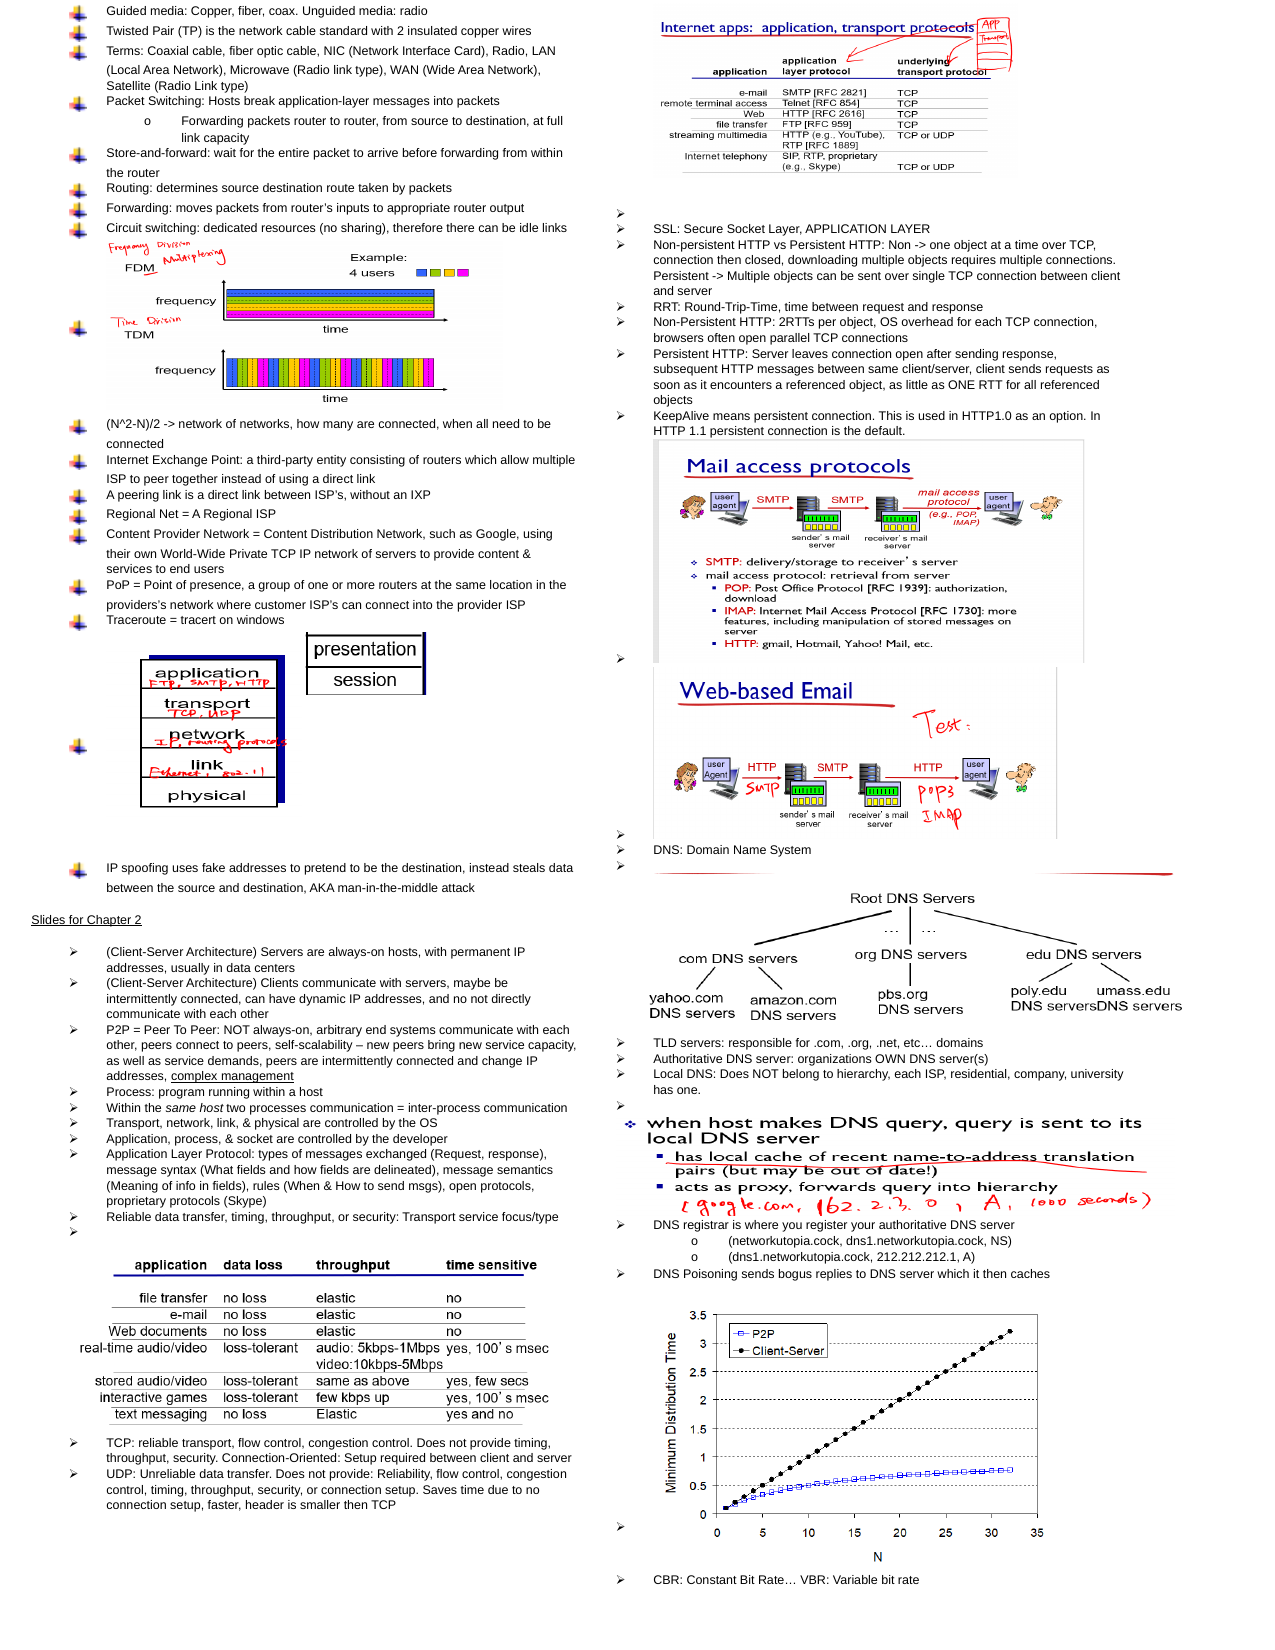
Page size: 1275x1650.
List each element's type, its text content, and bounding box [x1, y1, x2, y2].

list Routing: determines source destination route taken by packets [69, 181, 578, 200]
list Process: program running within a host [69, 1084, 578, 1099]
picture [69, 613, 87, 631]
list Regional Net = A Regional ISP [69, 507, 578, 526]
picture [69, 488, 87, 505]
list (Client-Server Architecture) Servers are always-on hosts, with permanent IP addresses, usually in data centers [69, 944, 578, 974]
list (dns1.networkutopia.cock, 212.212.212.1, A) [691, 1250, 1125, 1265]
list Authoritative DNS server: organizations OWN DNS server(s) [616, 1051, 1125, 1066]
picture [653, 667, 1058, 839]
picture [69, 578, 87, 596]
list KeepAlive means persistent connection. This is used in HTTP1.0 as an option. In HTTP 1.1 persistent connection is the default. [616, 408, 1125, 438]
list Non-Persistent HTTP: 2RTTs per object, OS overhead for each TCP connection, browsers often open parallel TCP connections [616, 315, 1125, 345]
list DNS Poisoning sends bogus replies to DNS server which it then caches [616, 1267, 1125, 1281]
picture [653, 439, 1085, 663]
list CBR: Constant Bit Rate… VBR: Variable bit rate [616, 1572, 1125, 1587]
picture [69, 737, 87, 755]
list DNS: Domain Name System [616, 843, 1125, 857]
list Application Layer Protocol: types of messages exchanged (Request, response), message syntax (What fields and how fields are delineated), message semantics (Meaning of info in fields), rules (When & How to send msgs), open protocols, proprietary protocols (Skype) [69, 1147, 578, 1208]
picture [69, 146, 87, 164]
list Transport, network, link, & physical are controlled by the OS [69, 1116, 578, 1130]
picture [69, 453, 87, 470]
list Guided media: Copper, fiber, coax. Unguided media: radio [87, 4, 578, 22]
list Forwarding packets router to router, from source to destination, at full link capacity [144, 114, 578, 145]
picture [69, 182, 87, 199]
picture [106, 240, 504, 410]
list (N^2-N)/2 -> network of networks, how many are connected, when all need to be connected [69, 417, 578, 451]
picture [653, 3, 1018, 178]
picture [69, 24, 87, 42]
picture [68, 1240, 559, 1435]
list A peering link is a direct link between ISP’s, without an IXP [69, 487, 578, 506]
list Terms: Coaxial cable, fiber optic cable, NIC (Network Interface Card), Radio, LAN (Local Area Network), Microwave (Radio link type), WAN (Wide Area Network), Satellite (Radio Link type) [69, 43, 578, 93]
list Reliable data transfer, timing, throughput, or security: Transport service focus/type [69, 1209, 578, 1224]
picture [69, 95, 87, 112]
list Circuit switching: dedicated resources (no sharing), therefore there can be idle links [87, 221, 578, 239]
list TLD servers: responsible for .com, .org, .net, etc… domains [616, 1036, 1125, 1050]
picture [69, 319, 87, 337]
list Forwarding: moves packets from router’s inputs to appropriate router output [87, 201, 578, 219]
picture [69, 201, 87, 219]
list UDP: Unreliable data transfer. Does not provide: Reliability, flow control, congestion control, timing, throughput, security, or connection setup. Saves time due to no connection setup, faster, header is smaller then TCP [69, 1467, 578, 1512]
picture [69, 861, 87, 879]
list Persistent HTTP: Server leaves connection open after sending response, subsequent HTTP messages between same client/server, client sends requests as soon as it encounters a referenced object, as little as ONE RTT for all referenced objects [616, 346, 1125, 407]
picture [69, 418, 87, 435]
picture [69, 221, 87, 239]
list PoP = Point of presence, a group of one or more routers at the same location in the providers’s network where customer ISP’s can connect into the provider ISP [69, 578, 578, 612]
list Internet Exchange Point: a third-party entity consisting of routers which allow multiple ISP to peer together instead of using a direct link [69, 452, 578, 486]
list SSL: Secure Socket Layer, APPLICATION LAYER [616, 222, 1125, 236]
picture [69, 44, 87, 61]
list RRT: Round-Trip-Time, time between request and response [616, 299, 1125, 314]
text Slides for Chapter 2 [31, 912, 578, 927]
list Twisted Pair (TP) is the network cable standard with 2 insulated copper wires [87, 24, 578, 42]
list TCP: reliable transport, flow control, congestion control. Does not provide timing, throughput, security. Connection-Oriented: Setup required between client and server [69, 1436, 578, 1466]
list P2P = Peer To Peer: NOT always-on, arbitrary end systems communicate with each other, peers connect to peers, self-scalability – new peers bring new service capacity, as well as service demands, peers are intermittently connected and change IP addresses, complex management [69, 1022, 578, 1083]
list Traceroute = tracert on windows [87, 613, 578, 631]
list Packet Switching: Hosts break application-layer messages into packets [69, 94, 578, 113]
picture [69, 4, 87, 22]
list Store-and-forward: wait for the entire packet to arrive before forwarding from within the router [69, 146, 578, 180]
list IP spoofing uses fake addresses to pretend to be the destination, instead steals data between the source and destination, AKA man-in-the-middle attack [69, 861, 578, 894]
list Non-persistent HTTP vs Persistent HTTP: Non -> one object at a time over TCP, connection then closed, downloading multiple objects requires multiple connections. Persistent -> Multiple objects can be sent over single TCP connection between client and server [616, 237, 1125, 298]
list Within the same host two processes communication = inter-process communication [69, 1100, 578, 1115]
list (Client-Server Architecture) Clients communicate with servers, maybe be intermittently connected, can have dynamic IP addresses, and no not directly communicate with each other [69, 976, 578, 1021]
list (networkutopia.cock, dns1.networkutopia.cock, NS) [691, 1233, 1125, 1249]
list Local DNS: Does NOT belong to hierarchy, each ISP, residential, company, university has one. [616, 1067, 1125, 1097]
picture [69, 527, 87, 545]
picture [653, 1282, 1065, 1571]
picture [106, 632, 427, 817]
list Application, process, & socket are controlled by the developer [69, 1131, 578, 1146]
picture [69, 508, 87, 525]
picture [615, 873, 1205, 1034]
picture [615, 1113, 1175, 1216]
list DNS registrar is where you register your authoritative DNS server [616, 1218, 1125, 1232]
list Content Provider Network = Content Distribution Network, such as Google, using their own World-Wide Private TCP IP network of servers to provide content & services to end users [69, 527, 578, 576]
